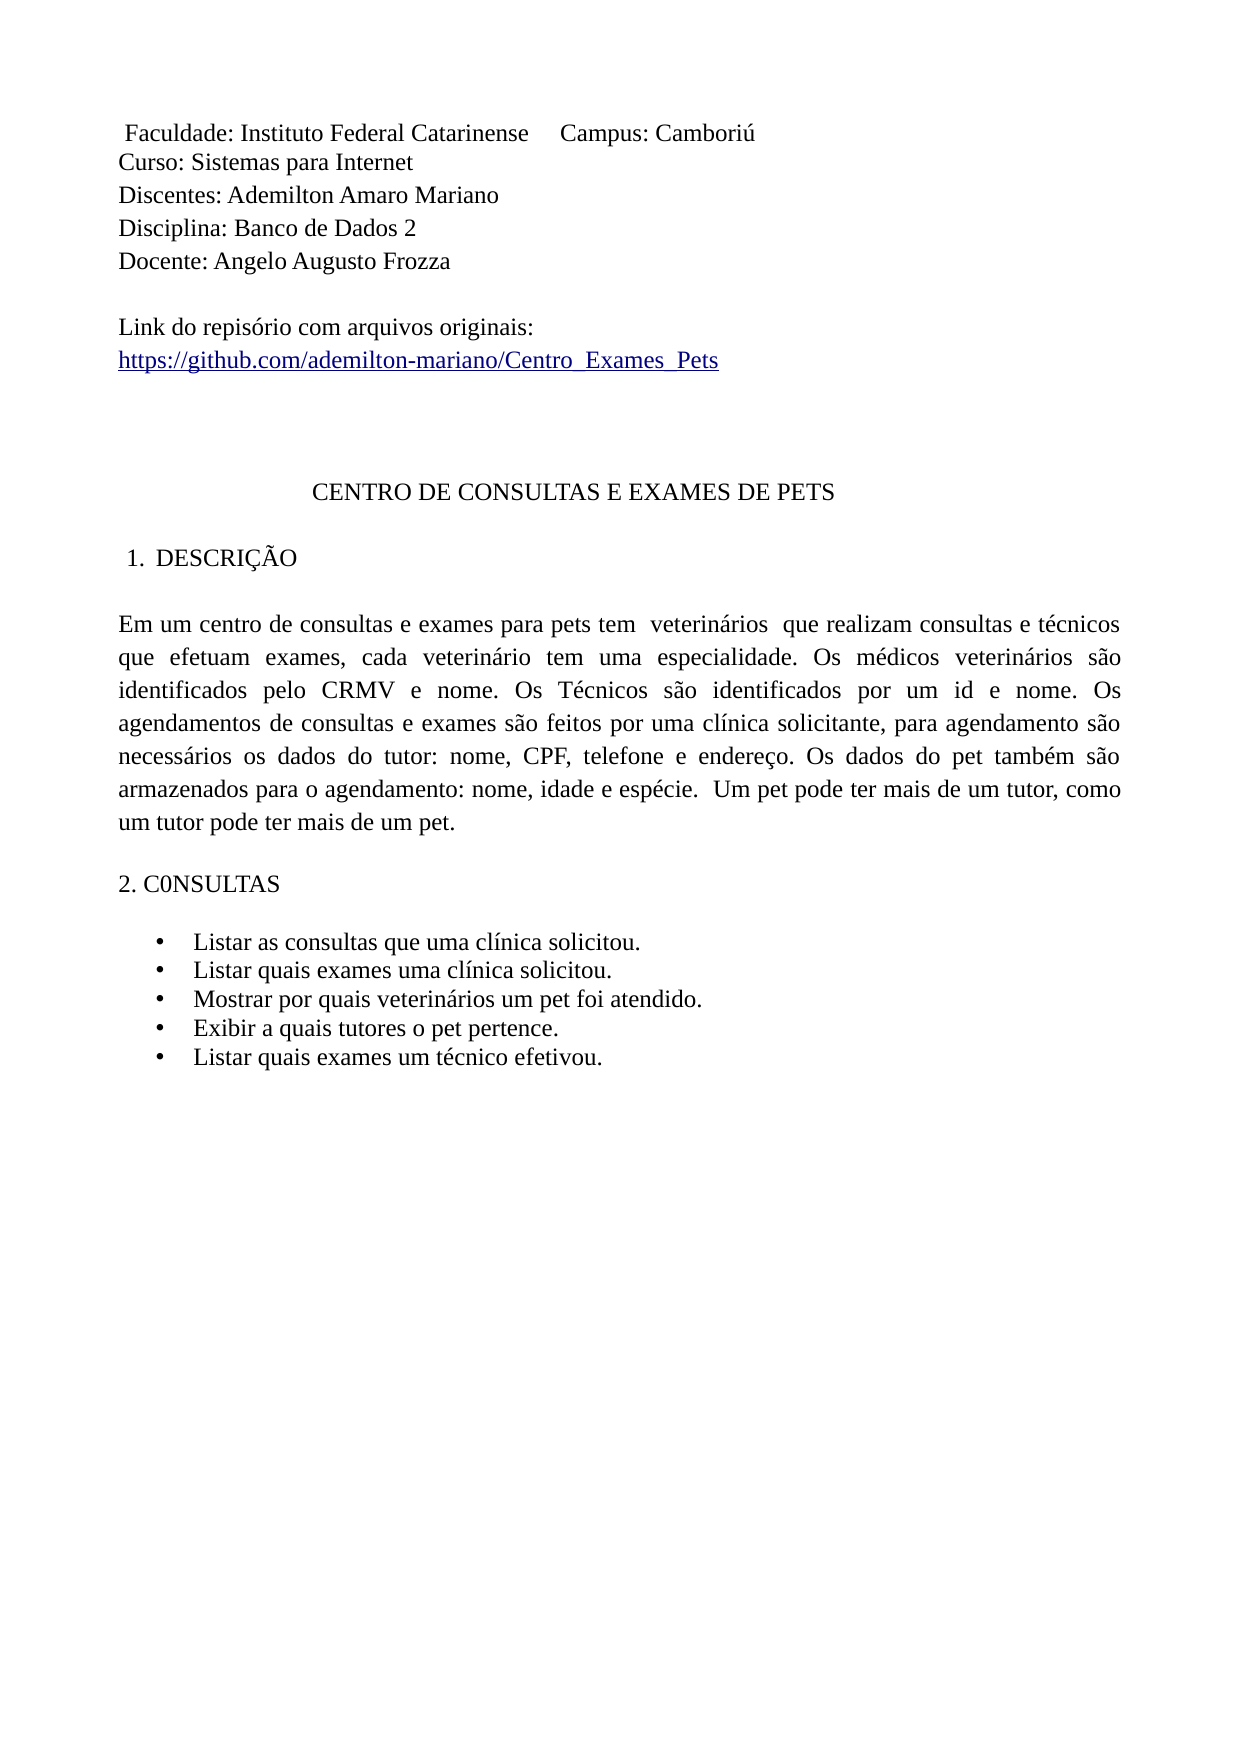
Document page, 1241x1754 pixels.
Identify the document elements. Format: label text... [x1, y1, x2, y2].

text Em um centro de consultas e exames para pets tem veterinários que realizam consultas e técnicos que efetuam exames, cada veterinário tem uma especialidade. Os médicos veterinários são identificados pelo CRMV e nome. Os Técnicos são identificados por um id e nome. Os agendamentos de consultas e exames são feitos por uma clínica solicitante, para agendamento são necessários os dados do tutor: nome, CPF, telefone e endereço. Os dados do pet também são armazenados para o agendamento: nome, idade e espécie. Um pet pode ter mais de um tutor, como um tutor pode ter mais de um pet. [118, 609, 1122, 836]
text CENTRO DE CONSULTAS E EXAMES DE PETS [118, 477, 1122, 506]
text Faculdade: Instituto Federal Catarinense Campus: Camboriú [118, 118, 1122, 147]
text 2. C0NSULTAS [118, 869, 1122, 898]
list Listar quais exames uma clínica solicitou. [156, 955, 1122, 984]
list Listar quais exames um técnico efetivou. [156, 1042, 1122, 1070]
text Link do repisório com arquivos originais: [118, 312, 1122, 341]
list DESCRIÇÃO [156, 543, 1122, 572]
text Curso: Sistemas para Internet [118, 147, 1122, 176]
text Disciplina: Banco de Dados 2 [118, 213, 1122, 242]
text Docente: Angelo Augusto Frozza [118, 246, 1122, 275]
list Mostrar por quais veterinários um pet foi atendido. [156, 984, 1122, 1013]
list Exibir a quais tutores o pet pertence. [156, 1013, 1122, 1042]
text https://github.com/ademilton-mariano/Centro_Exames_Pets [118, 345, 1122, 374]
text Discentes: Ademilton Amaro Mariano [118, 180, 1122, 209]
list Listar as consultas que uma clínica solicitou. [156, 927, 1122, 955]
